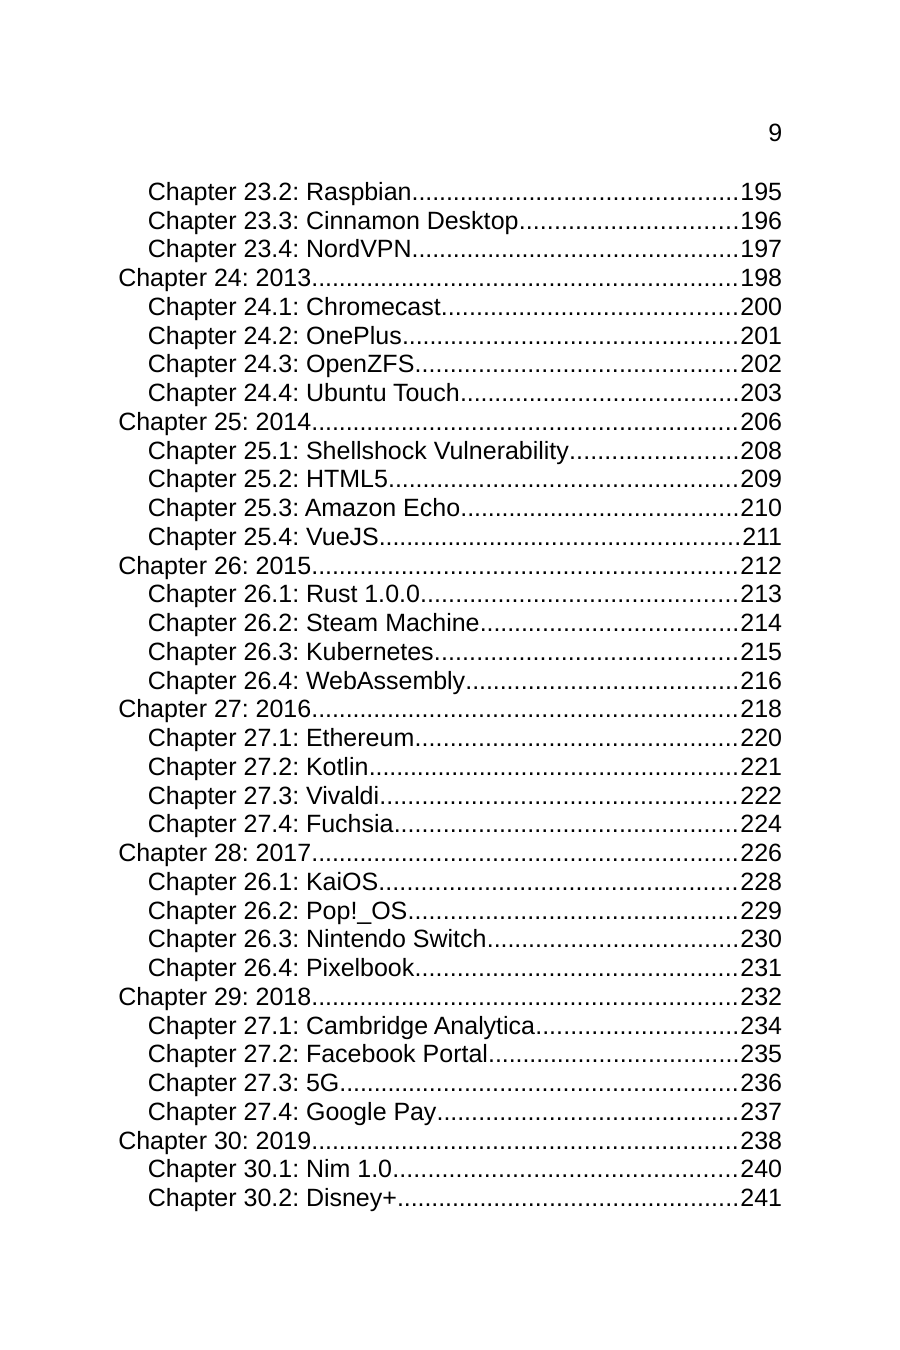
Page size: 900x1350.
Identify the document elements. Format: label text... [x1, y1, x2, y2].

text Chapter 25.4: VueJS 211 [148, 522, 782, 551]
text Chapter 27.4: Google Pay 237 [148, 1097, 782, 1126]
text Chapter 25.3: Amazon Echo 210 [148, 493, 782, 522]
text Chapter 23.3: Cinnamon Desktop 196 [148, 206, 782, 234]
text Chapter 30.1: Nim 1.0 240 [148, 1154, 782, 1183]
text Chapter 28: 2017 226 [118, 838, 782, 867]
text Chapter 25.2: HTML5 209 [148, 464, 782, 493]
text Chapter 26.1: KaiOS 228 [148, 867, 782, 896]
text Chapter 25: 2014 206 [118, 407, 782, 436]
text Chapter 29: 2018 232 [118, 982, 782, 1011]
text Chapter 26.3: Kubernetes 215 [148, 637, 782, 666]
text Chapter 27.2: Facebook Portal 235 [148, 1039, 782, 1068]
text Chapter 27.1: Ethereum 220 [148, 723, 782, 752]
text Chapter 24.4: Ubuntu Touch 203 [148, 378, 782, 407]
text Chapter 30: 2019 238 [118, 1126, 782, 1154]
text Chapter 27.4: Fuchsia 224 [148, 809, 782, 838]
text Chapter 26.2: Pop!_OS 229 [148, 896, 782, 924]
text Chapter 27.3: Vivaldi 222 [148, 781, 782, 809]
text Chapter 24.2: OnePlus 201 [148, 321, 782, 349]
text Chapter 27.1: Cambridge Analytica 234 [148, 1011, 782, 1039]
text Chapter 27.3: 5G 236 [148, 1068, 782, 1097]
text Chapter 24: 2013 198 [118, 263, 782, 292]
text Chapter 26.2: Steam Machine 214 [148, 608, 782, 637]
text Chapter 24.3: OpenZFS 202 [148, 349, 782, 378]
text Chapter 26.1: Rust 1.0.0 213 [148, 579, 782, 608]
text Chapter 25.1: Shellshock Vulnerability 208 [148, 436, 782, 464]
text Chapter 23.2: Raspbian 195 [148, 177, 782, 206]
text Chapter 30.2: Disney+ 241 [148, 1183, 782, 1212]
text Chapter 27.2: Kotlin 221 [148, 752, 782, 781]
text Chapter 27: 2016 218 [118, 694, 782, 723]
text Chapter 26.4: Pixelbook 231 [148, 953, 782, 982]
text Chapter 23.4: NordVPN 197 [148, 234, 782, 263]
text Chapter 24.1: Chromecast 200 [148, 292, 782, 321]
text Chapter 26.4: WebAssembly 216 [148, 666, 782, 694]
text Chapter 26.3: Nintendo Switch 230 [148, 924, 782, 953]
text Chapter 26: 2015 212 [118, 551, 782, 579]
